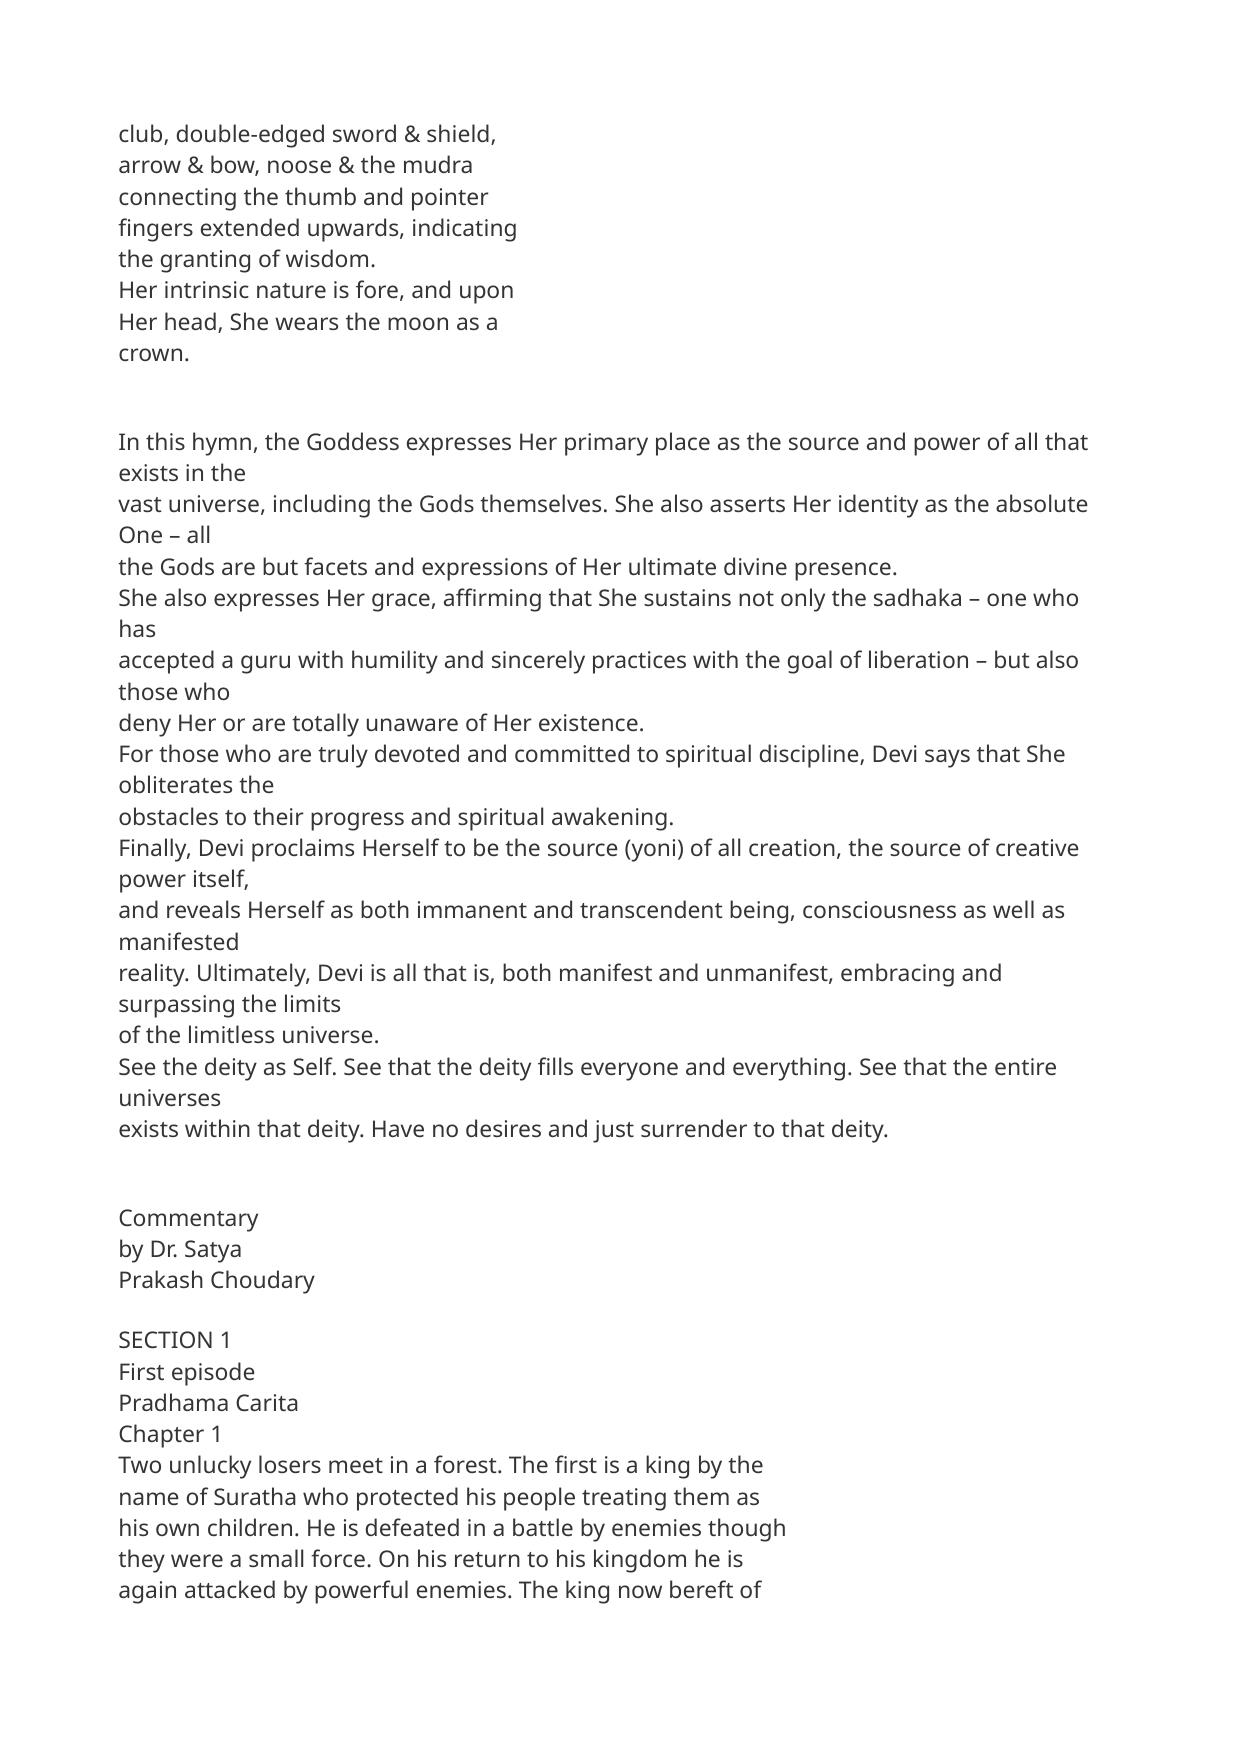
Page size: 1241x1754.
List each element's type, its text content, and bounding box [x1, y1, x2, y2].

text First episode [118, 1356, 1122, 1387]
text name of Suratha who protected his people treating them as [118, 1481, 1122, 1512]
text Her head, She wears the moon as a [118, 306, 1122, 337]
text Two unlucky losers meet in a forest. The first is a king by the [118, 1449, 1122, 1481]
text and reveals Herself as both immanent and transcendent being, consciousness as well as manifested [118, 894, 1122, 957]
text exists within that deity. Have no desires and just surrender to that deity. [118, 1113, 1122, 1144]
text Pradhama Carita [118, 1387, 1122, 1418]
text Chapter 1 [118, 1418, 1122, 1449]
text See the deity as Self. See that the deity fills everyone and everything. See that the entire universes [118, 1051, 1122, 1113]
text She also expresses Her grace, affirming that She sustains not only the sadhaka – one who has [118, 582, 1122, 644]
text club, double-edged sword & shield, [118, 118, 1122, 149]
text SECTION 1 [118, 1324, 1122, 1356]
text obstacles to their progress and spiritual awakening. [118, 801, 1122, 832]
text again attacked by powerful enemies. The king now bereft of [118, 1574, 1122, 1606]
text Prakash Choudary [118, 1264, 1122, 1296]
text by Dr. Satya [118, 1233, 1122, 1264]
text of the limitless universe. [118, 1019, 1122, 1051]
text accepted a guru with humility and sincerely practices with the goal of liberation – but also those who [118, 644, 1122, 707]
text the Gods are but facets and expressions of Her ultimate divine presence. [118, 551, 1122, 582]
text Her intrinsic nature is fore, and upon [118, 274, 1122, 306]
text arrow & bow, noose & the mudra [118, 149, 1122, 181]
text his own children. He is defeated in a battle by enemies though [118, 1512, 1122, 1543]
text In this hymn, the Goddess expresses Her primary place as the source and power of all that exists in the [118, 426, 1122, 488]
text deny Her or are totally unaware of Her existence. [118, 707, 1122, 738]
text For those who are truly devoted and committed to spiritual discipline, Devi says that She obliterates the [118, 738, 1122, 801]
text connecting the thumb and pointer [118, 181, 1122, 212]
text Commentary [118, 1202, 1122, 1233]
text reality. Ultimately, Devi is all that is, both manifest and unmanifest, embracing and surpassing the limits [118, 957, 1122, 1019]
text Finally, Devi proclaims Herself to be the source (yoni) of all creation, the source of creative power itself, [118, 832, 1122, 894]
text fingers extended upwards, indicating [118, 212, 1122, 243]
text the granting of wisdom. [118, 243, 1122, 274]
text they were a small force. On his return to his kingdom he is [118, 1543, 1122, 1574]
text crown. [118, 337, 1122, 368]
text vast universe, including the Gods themselves. She also asserts Her identity as the absolute One – all [118, 488, 1122, 551]
